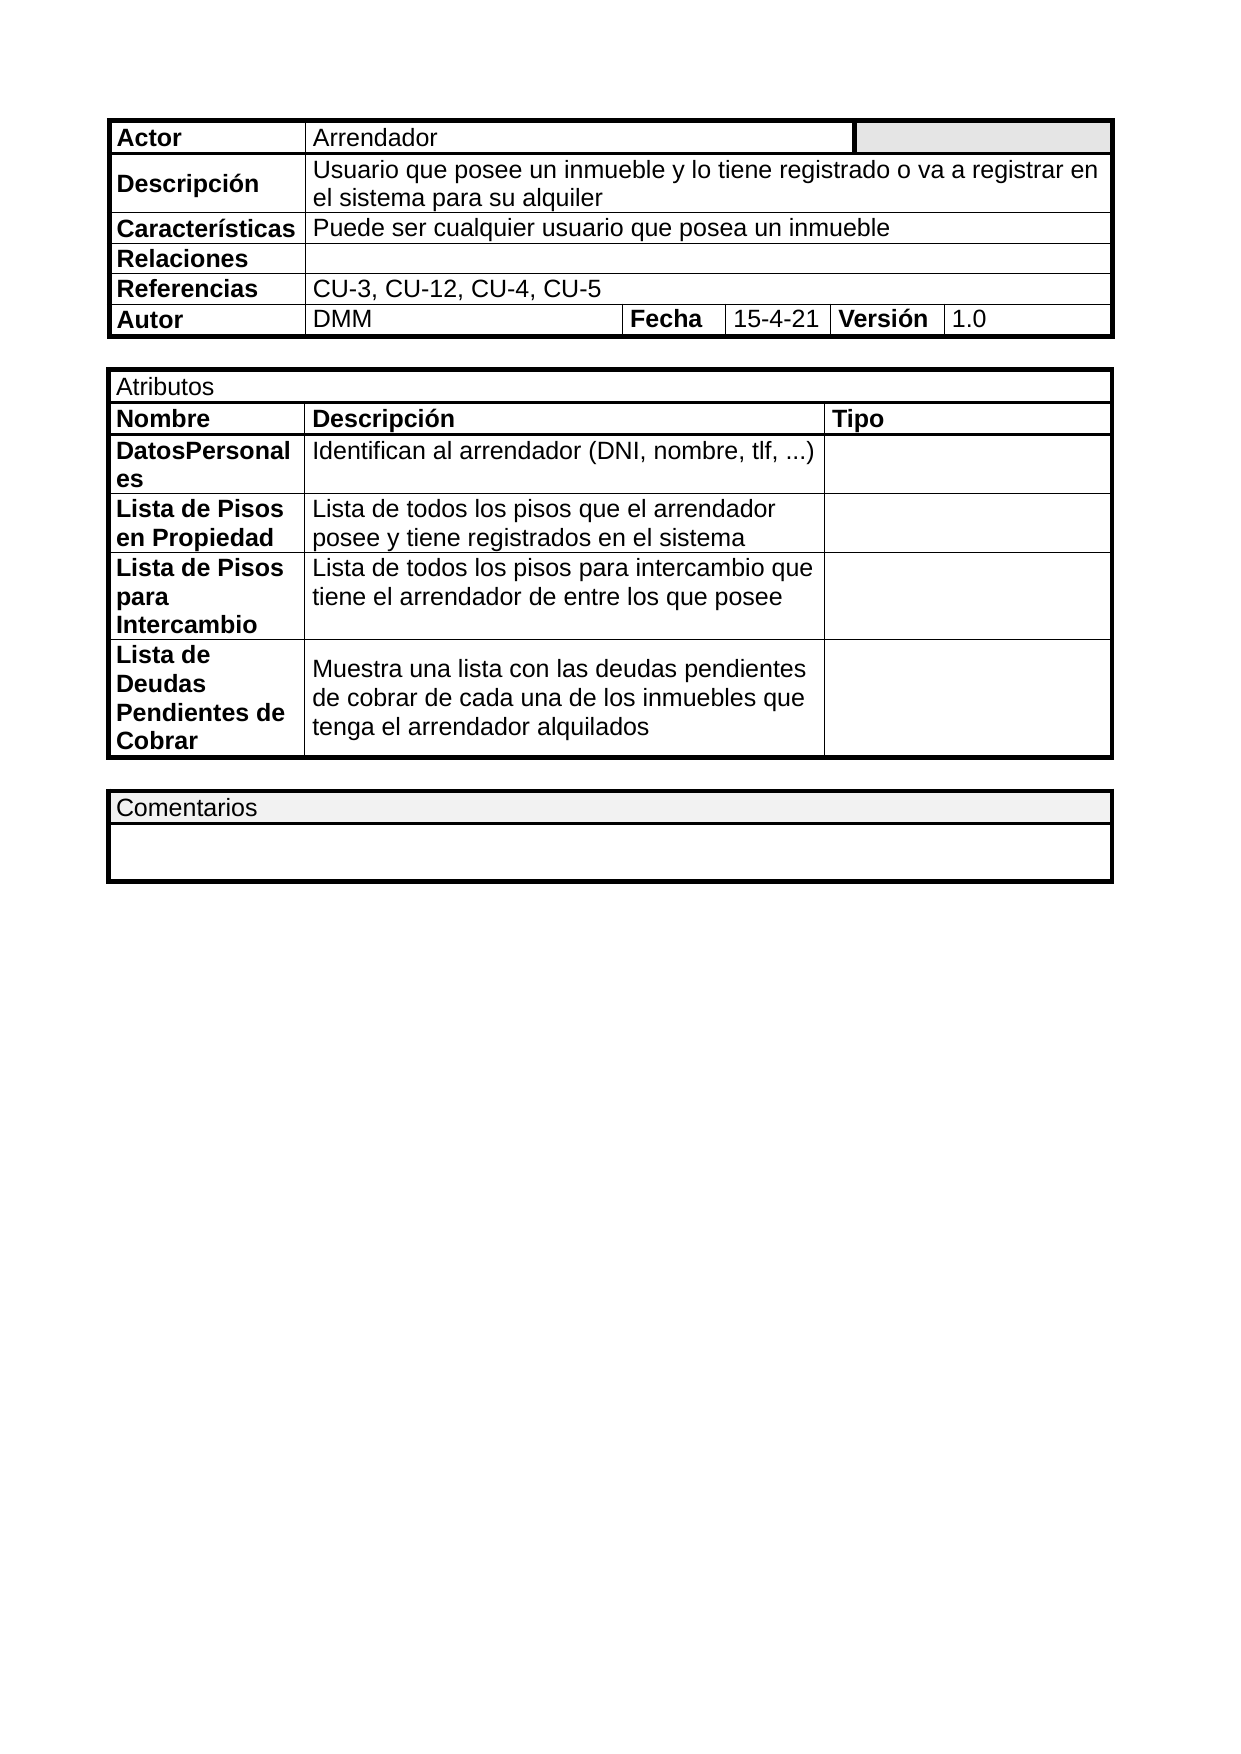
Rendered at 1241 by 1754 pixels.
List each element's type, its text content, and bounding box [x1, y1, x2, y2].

table_cell Lista de Pisos para Intercambio [111, 553, 304, 639]
table_cell Lista de todos los pisos para intercambio que tiene el arrendador de entre los que posee [305, 553, 824, 639]
table_cell [825, 553, 1110, 639]
table_cell CU-3, CU-12, CU-4, CU-5 [306, 274, 1110, 303]
table_cell Lista de Deudas Pendientes de Cobrar [111, 640, 304, 755]
table_cell Identifican al arrendador (DNI, nombre, tlf, ...) [305, 436, 824, 493]
table_cell Usuario que posee un inmueble y lo tiene registrado o va a registrar en el sistema para su alquiler [306, 155, 1110, 212]
table_header Atributos [111, 372, 1110, 401]
table_cell Puede ser cualquier usuario que posea un inmueble [306, 213, 1110, 243]
table_cell Características [112, 213, 305, 243]
table_cell [825, 436, 1110, 493]
table_cell Descripción [112, 155, 305, 212]
table_cell Tipo [825, 404, 1110, 433]
table_cell Fecha [623, 305, 725, 334]
table_header Arrendador [306, 123, 852, 152]
table_cell Nombre [111, 404, 304, 433]
table_cell [111, 825, 1110, 879]
table_cell Relaciones [112, 244, 305, 273]
table_cell [306, 244, 1110, 273]
table_cell Versión [831, 305, 944, 334]
table_header [857, 123, 1110, 152]
table_cell Descripción [305, 404, 824, 433]
table_cell 1.0 [945, 305, 1110, 334]
table_cell Referencias [112, 274, 305, 303]
table_cell Muestra una lista con las deudas pendientes de cobrar de cada una de los inmuebles que tenga el arrendador alquilados [305, 640, 824, 755]
table_cell DatosPersonales [111, 436, 304, 493]
table_cell [825, 494, 1110, 552]
table_header Actor [112, 123, 305, 152]
table_cell Lista de todos los pisos que el arrendador posee y tiene registrados en el sistema [305, 494, 824, 552]
table_cell Lista de Pisos en Propiedad [111, 494, 304, 552]
table_cell [825, 640, 1110, 755]
table_cell 15-4-21 [726, 305, 830, 334]
table_cell DMM [306, 305, 622, 334]
table_cell Autor [112, 305, 305, 334]
table_header Comentarios [111, 793, 1110, 822]
